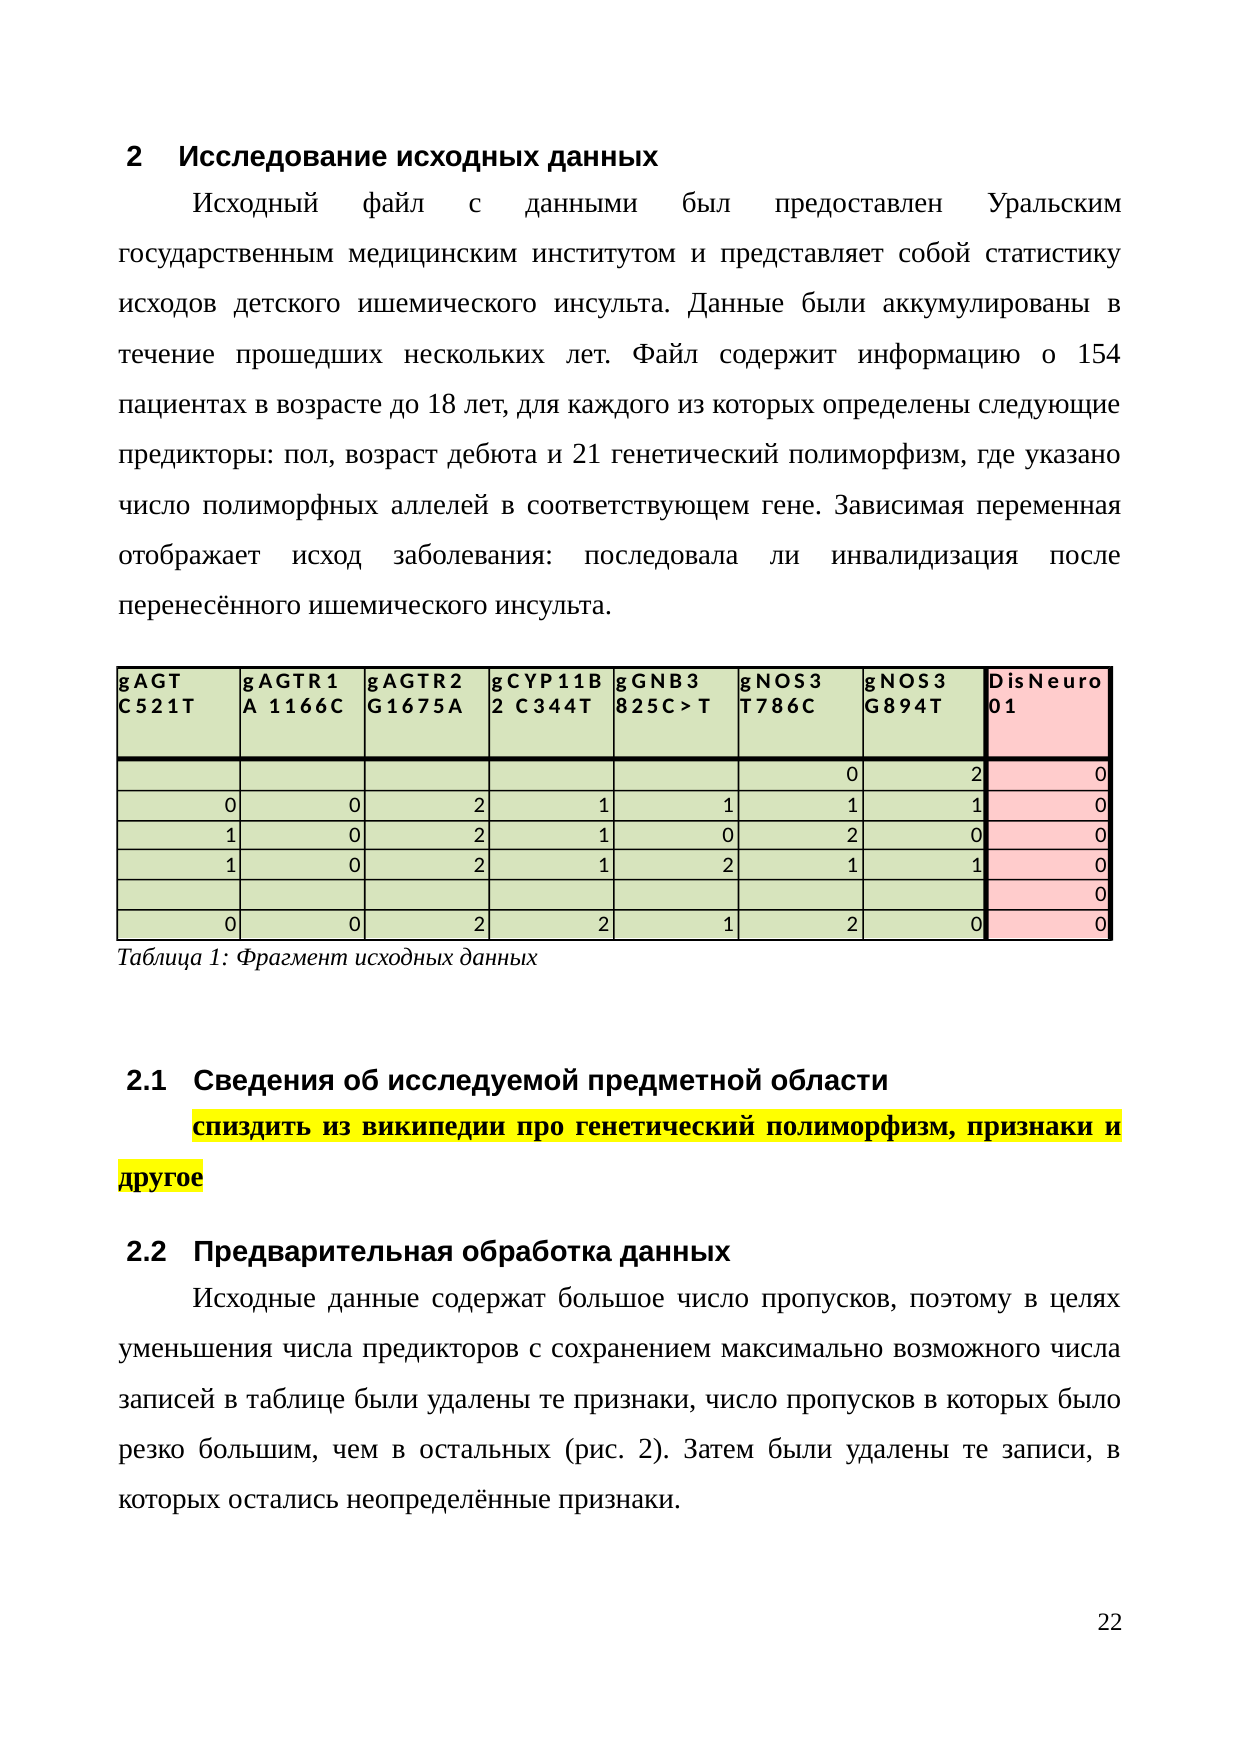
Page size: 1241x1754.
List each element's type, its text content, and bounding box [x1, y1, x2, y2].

text спиздить из википедии про генетический полиморфизм, признаки и другое [118, 1108, 1122, 1192]
subtitle Исследование исходных данных [118, 139, 1122, 172]
text Исходный файл с данными был предоставлен Уральским государственным медицинским институтом и представляет собой статистику исходов детского ишемического инсульта. Данные были аккумулированы в течение прошедших нескольких лет. Файл содержит информацию о 154 пациентах в возрасте до 18 лет, для каждого из которых определены следующие предикторы: пол, возраст дебюта и 21 генетический полиморфизм, где указано число полиморфных аллелей в соответствующем гене. Зависимая переменная отображает исход заболевания: последовала ли инвалидизация после перенесённого ишемического инсульта. [118, 185, 1122, 621]
text [116, 641, 1113, 666]
subtitle Сведения об исследуемой предметной области [118, 1062, 1122, 1096]
subtitle Предварительная обработка данных [118, 1234, 1122, 1268]
text Таблица 1: Фрагмент исходных данных [116, 941, 1113, 970]
text Исходные данные содержат большое число пропусков, поэтому в целях уменьшения числа предикторов с сохранением максимально возможного числа записей в таблице были удалены те признаки, число пропусков в которых было резко большим, чем в остальных (рис. 2). Затем были удалены те записи, в которых остались неопределённые признаки. [118, 1280, 1122, 1515]
